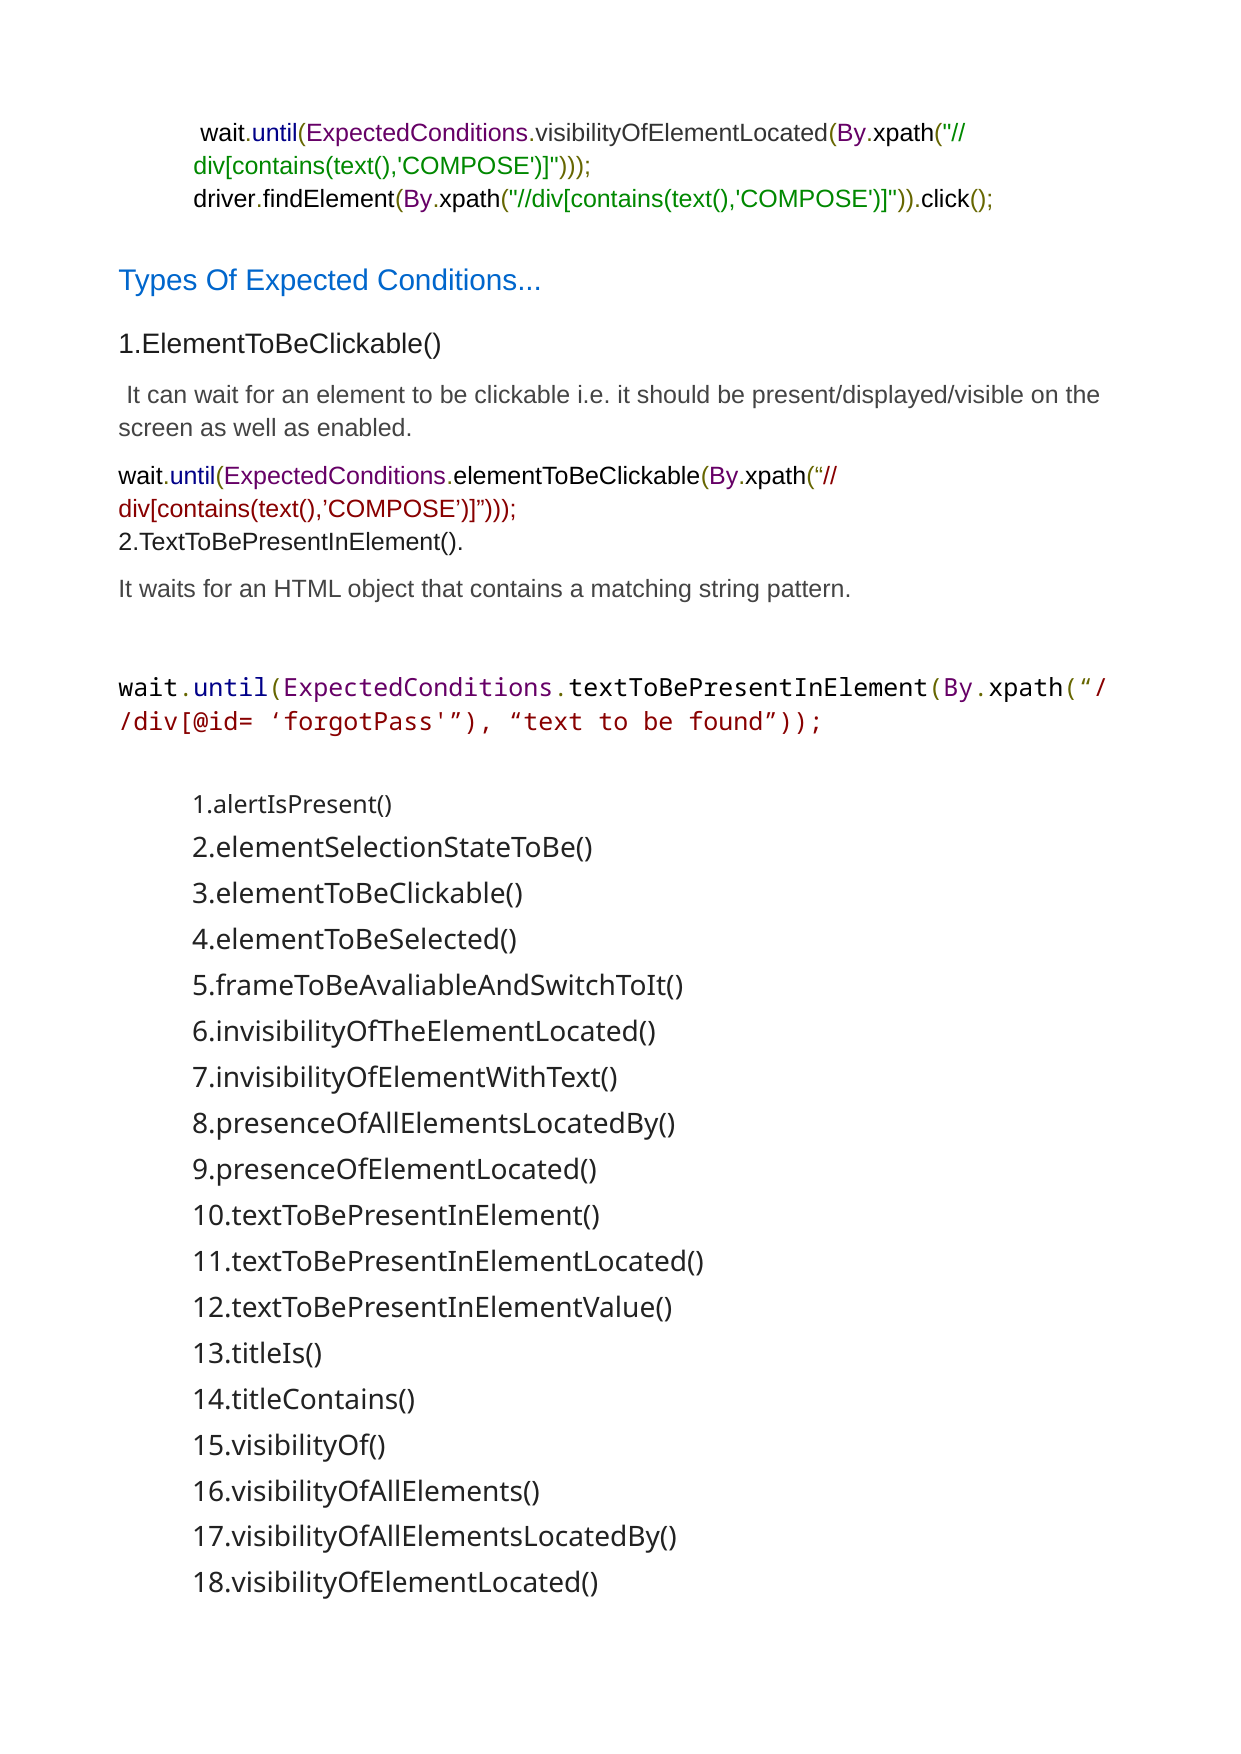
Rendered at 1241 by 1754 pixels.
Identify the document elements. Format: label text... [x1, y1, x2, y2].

list presenceOfAllElementsLocatedBy() [118, 1103, 1122, 1142]
text wait.until(ExpectedConditions.textToBePresentInElement(By.xpath(“//div[@id= ‘forgotPass'”), “text to be found”)); [118, 670, 1122, 738]
list visibilityOfAllElements() [118, 1471, 1122, 1509]
list visibilityOfElementLocated() [118, 1563, 1122, 1601]
list titleContains() [118, 1379, 1122, 1417]
list invisibilityOfElementWithText() [118, 1057, 1122, 1096]
list textToBePresentInElementValue() [118, 1287, 1122, 1325]
list invisibilityOfTheElementLocated() [118, 1011, 1122, 1050]
list driver.findElement(By.xpath("//div[contains(text(),'COMPOSE')]")).click(); [156, 184, 1122, 213]
list presenceOfElementLocated() [118, 1149, 1122, 1188]
list visibilityOf() [118, 1425, 1122, 1463]
list frameToBeAvaliableAndSwitchToIt() [118, 966, 1122, 1004]
subtitle Types Of Expected Conditions... [118, 263, 1122, 297]
list titleIs() [118, 1333, 1122, 1371]
list alertIsPresent() [118, 787, 1122, 821]
list elementToBeSelected() [118, 919, 1122, 958]
list elementToBeClickable() [118, 874, 1122, 912]
text wait.until(ExpectedConditions.elementToBeClickable(By.xpath(“//div[contains(text(),’COMPOSE’)]”))); [118, 461, 1122, 523]
list elementSelectionStateToBe() [118, 828, 1122, 866]
list textToBePresentInElementLocated() [118, 1241, 1122, 1279]
list visibilityOfAllElementsLocatedBy() [118, 1517, 1122, 1555]
list wait.until(ExpectedConditions.visibilityOfElementLocated(By.xpath("//div[contains(text(),'COMPOSE')]"))); [156, 118, 1122, 180]
text 2.TextToBePresentInElement(). [118, 527, 1122, 556]
subtitle 1.ElementToBeClickable() [118, 327, 1122, 359]
list textToBePresentInElement() [118, 1195, 1122, 1233]
text It can wait for an element to be clickable i.e. it should be present/displayed/visible on the screen as well as enabled. [118, 377, 1122, 442]
text It waits for an HTML object that contains a matching string pattern. [118, 574, 1122, 603]
